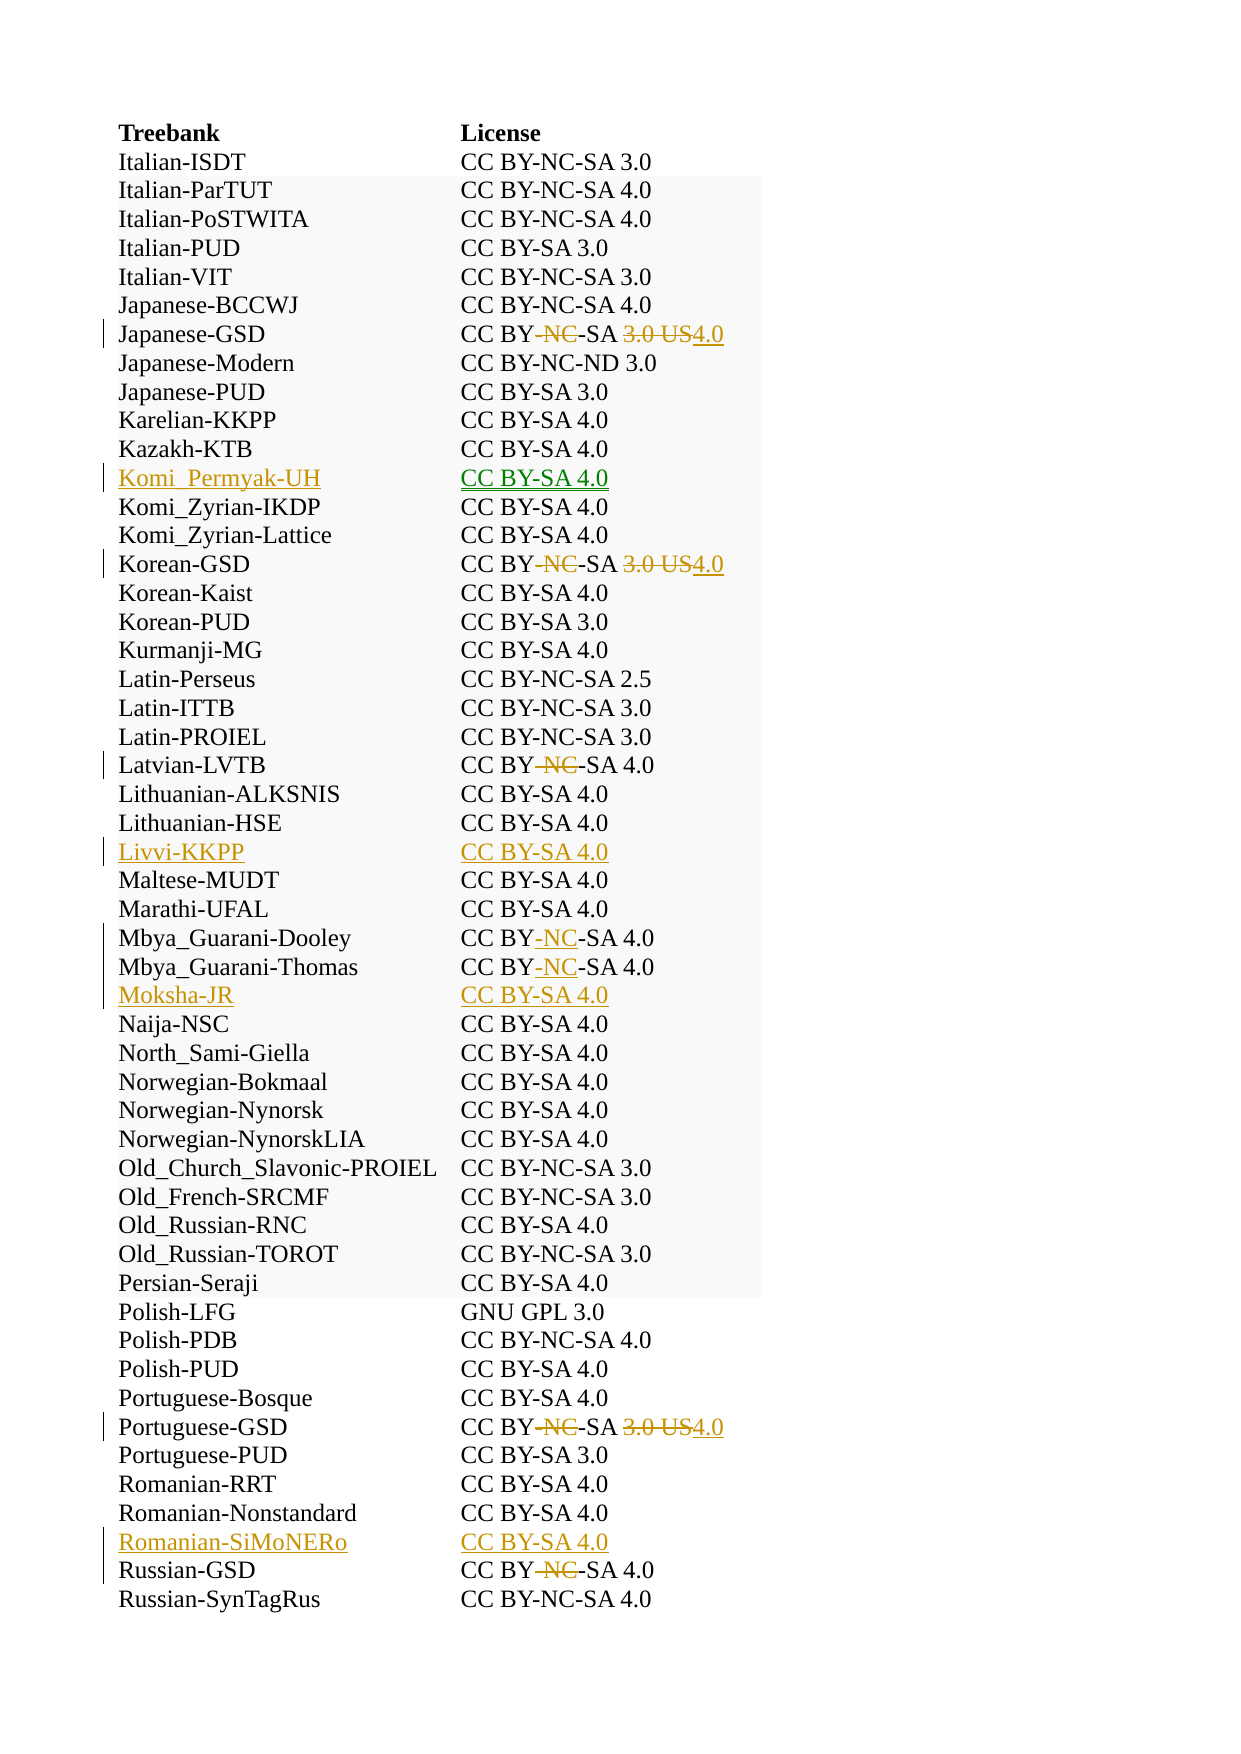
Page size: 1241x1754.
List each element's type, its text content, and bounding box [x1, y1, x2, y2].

table_cell CC BY-SA 4.0 [460, 1211, 762, 1239]
table_cell Latin-ITTB [118, 693, 460, 722]
table_cell CC BY-NC-SA 4.0 [460, 1326, 762, 1354]
table_cell CC BY-SA 3.0 [460, 607, 762, 636]
table_cell Naija-NSC [118, 1009, 460, 1038]
table_cell CC BY-NC-SA 3.0 [460, 262, 762, 291]
table_cell CC BY-SA 4.0 [460, 463, 762, 492]
table_cell Komi_Zyrian-IKDP [118, 492, 460, 521]
table_cell CC BY-SA 4.0 [460, 894, 762, 923]
table_cell CC BY-SA 4.0 [460, 866, 762, 894]
table_cell CC BY-SA 4.0 [460, 434, 762, 463]
table_cell CC BY-SA 4.0 [460, 636, 762, 664]
table_cell CC BY-SA 4.0 [460, 1498, 762, 1527]
table_cell CC BY-SA 4.0 [460, 492, 762, 521]
table_cell CC BY-SA 4.0 [460, 1038, 762, 1067]
table_cell Latvian-LVTB [118, 751, 460, 779]
table_cell CC BY-SA 3.0 [460, 377, 762, 406]
table_cell CC BY-SA 4.0 [460, 1096, 762, 1124]
table_cell CC BY-SA 4.0 [460, 1469, 762, 1498]
table_cell Romanian-RRT [118, 1469, 460, 1498]
table_cell Marathi-UFAL [118, 894, 460, 923]
table_cell Norwegian-Bokmaal [118, 1067, 460, 1096]
table_cell Korean-GSD [118, 549, 460, 578]
table_cell Kazakh-KTB [118, 434, 460, 463]
table_cell CC BY-SA 4.0 [460, 549, 762, 578]
table_cell Old_Russian-RNC [118, 1211, 460, 1239]
table_cell Italian-ParTUT [118, 176, 460, 204]
table_cell Korean-Kaist [118, 578, 460, 607]
table_cell CC BY-NC-SA 3.0 [460, 147, 762, 176]
table_cell Italian-PUD [118, 233, 460, 262]
table_cell CC BY-SA 4.0 [460, 521, 762, 549]
table_cell Komi_Permyak-UH [118, 463, 460, 492]
table_cell CC BY-SA 4.0 [460, 406, 762, 434]
table_cell Norwegian-Nynorsk [118, 1096, 460, 1124]
table_cell CC BY-SA 4.0 [460, 1009, 762, 1038]
table_cell Polish-PUD [118, 1354, 460, 1383]
table_cell CC BY-SA 4.0 [460, 1067, 762, 1096]
table_cell North_Sami-Giella [118, 1038, 460, 1067]
table_cell Old_Church_Slavonic-PROIEL [118, 1153, 460, 1182]
table_cell CC BY-NC-SA 4.0 [460, 1584, 762, 1613]
table_cell CC BY-NC-SA 4.0 [460, 923, 762, 952]
table_cell Mbya_Guarani-Thomas [118, 952, 460, 981]
table_cell CC BY-SA 4.0 [460, 1527, 762, 1556]
table_cell Lithuanian-ALKSNIS [118, 779, 460, 808]
table_cell CC BY-SA 4.0 [460, 1383, 762, 1412]
table_cell Japanese-GSD [118, 319, 460, 348]
table_cell Russian-SynTagRus [118, 1584, 460, 1613]
table_cell Italian-PoSTWITA [118, 204, 460, 233]
table_cell CC BY-SA 4.0 [460, 808, 762, 837]
table_cell CC BY-SA 3.0 [460, 233, 762, 262]
table_cell Italian-VIT [118, 262, 460, 291]
table_cell Persian-Seraji [118, 1268, 460, 1297]
table_header Treebank [118, 118, 460, 147]
table_cell CC BY-SA 4.0 [460, 319, 762, 348]
table_cell CC BY-NC-SA 3.0 [460, 722, 762, 751]
table_cell Italian-ISDT [118, 147, 460, 176]
table_cell Livvi-KKPP [118, 837, 460, 866]
table_cell Romanian-Nonstandard [118, 1498, 460, 1527]
table_cell CC BY-SA 3.0 [460, 1441, 762, 1469]
table_cell Portuguese-Bosque [118, 1383, 460, 1412]
table_cell CC BY-NC-SA 4.0 [460, 291, 762, 319]
table_cell Russian-GSD [118, 1556, 460, 1584]
table_cell CC BY-SA 4.0 [460, 1556, 762, 1584]
table_cell Korean-PUD [118, 607, 460, 636]
table_cell Polish-LFG [118, 1297, 460, 1326]
table_cell CC BY-SA 4.0 [460, 1124, 762, 1153]
table_cell CC BY-SA 4.0 [460, 837, 762, 866]
table_cell CC BY-SA 4.0 [460, 779, 762, 808]
table_cell CC BY-NC-SA 3.0 [460, 1239, 762, 1268]
table_cell CC BY-SA 4.0 [460, 578, 762, 607]
table_cell CC BY-NC-SA 3.0 [460, 1182, 762, 1211]
table_cell Lithuanian-HSE [118, 808, 460, 837]
table_cell Komi_Zyrian-Lattice [118, 521, 460, 549]
table_cell Latin-Perseus [118, 664, 460, 693]
table_cell Polish-PDB [118, 1326, 460, 1354]
table_cell Mbya_Guarani-Dooley [118, 923, 460, 952]
table_cell CC BY-NC-SA 3.0 [460, 693, 762, 722]
table_cell Portuguese-GSD [118, 1412, 460, 1441]
table_cell GNU GPL 3.0 [460, 1297, 762, 1326]
table_cell CC BY-SA 4.0 [460, 1268, 762, 1297]
table_cell CC BY-NC-ND 3.0 [460, 348, 762, 377]
table_cell Japanese-PUD [118, 377, 460, 406]
table_cell Japanese-BCCWJ [118, 291, 460, 319]
table_cell Karelian-KKPP [118, 406, 460, 434]
table_cell CC BY-NC-SA 4.0 [460, 952, 762, 981]
table_cell Old_French-SRCMF [118, 1182, 460, 1211]
table_cell CC BY-NC-SA 3.0 [460, 1153, 762, 1182]
table_cell CC BY-SA 4.0 [460, 1354, 762, 1383]
table_cell CC BY-NC-SA 2.5 [460, 664, 762, 693]
table_cell CC BY-SA 4.0 [460, 1412, 762, 1441]
table_cell Portuguese-PUD [118, 1441, 460, 1469]
table_header License [460, 118, 762, 147]
table_cell Moksha-JR [118, 981, 460, 1009]
table_cell Japanese-Modern [118, 348, 460, 377]
table_cell Maltese-MUDT [118, 866, 460, 894]
table_cell Romanian-SiMoNERo [118, 1527, 460, 1556]
table_cell CC BY-NC-SA 4.0 [460, 204, 762, 233]
table_cell Latin-PROIEL [118, 722, 460, 751]
table_cell CC BY-SA 4.0 [460, 751, 762, 779]
table_cell Old_Russian-TOROT [118, 1239, 460, 1268]
table_cell CC BY-NC-SA 4.0 [460, 176, 762, 204]
table_cell CC BY-SA 4.0 [460, 981, 762, 1009]
table_cell Kurmanji-MG [118, 636, 460, 664]
table_cell Norwegian-NynorskLIA [118, 1124, 460, 1153]
